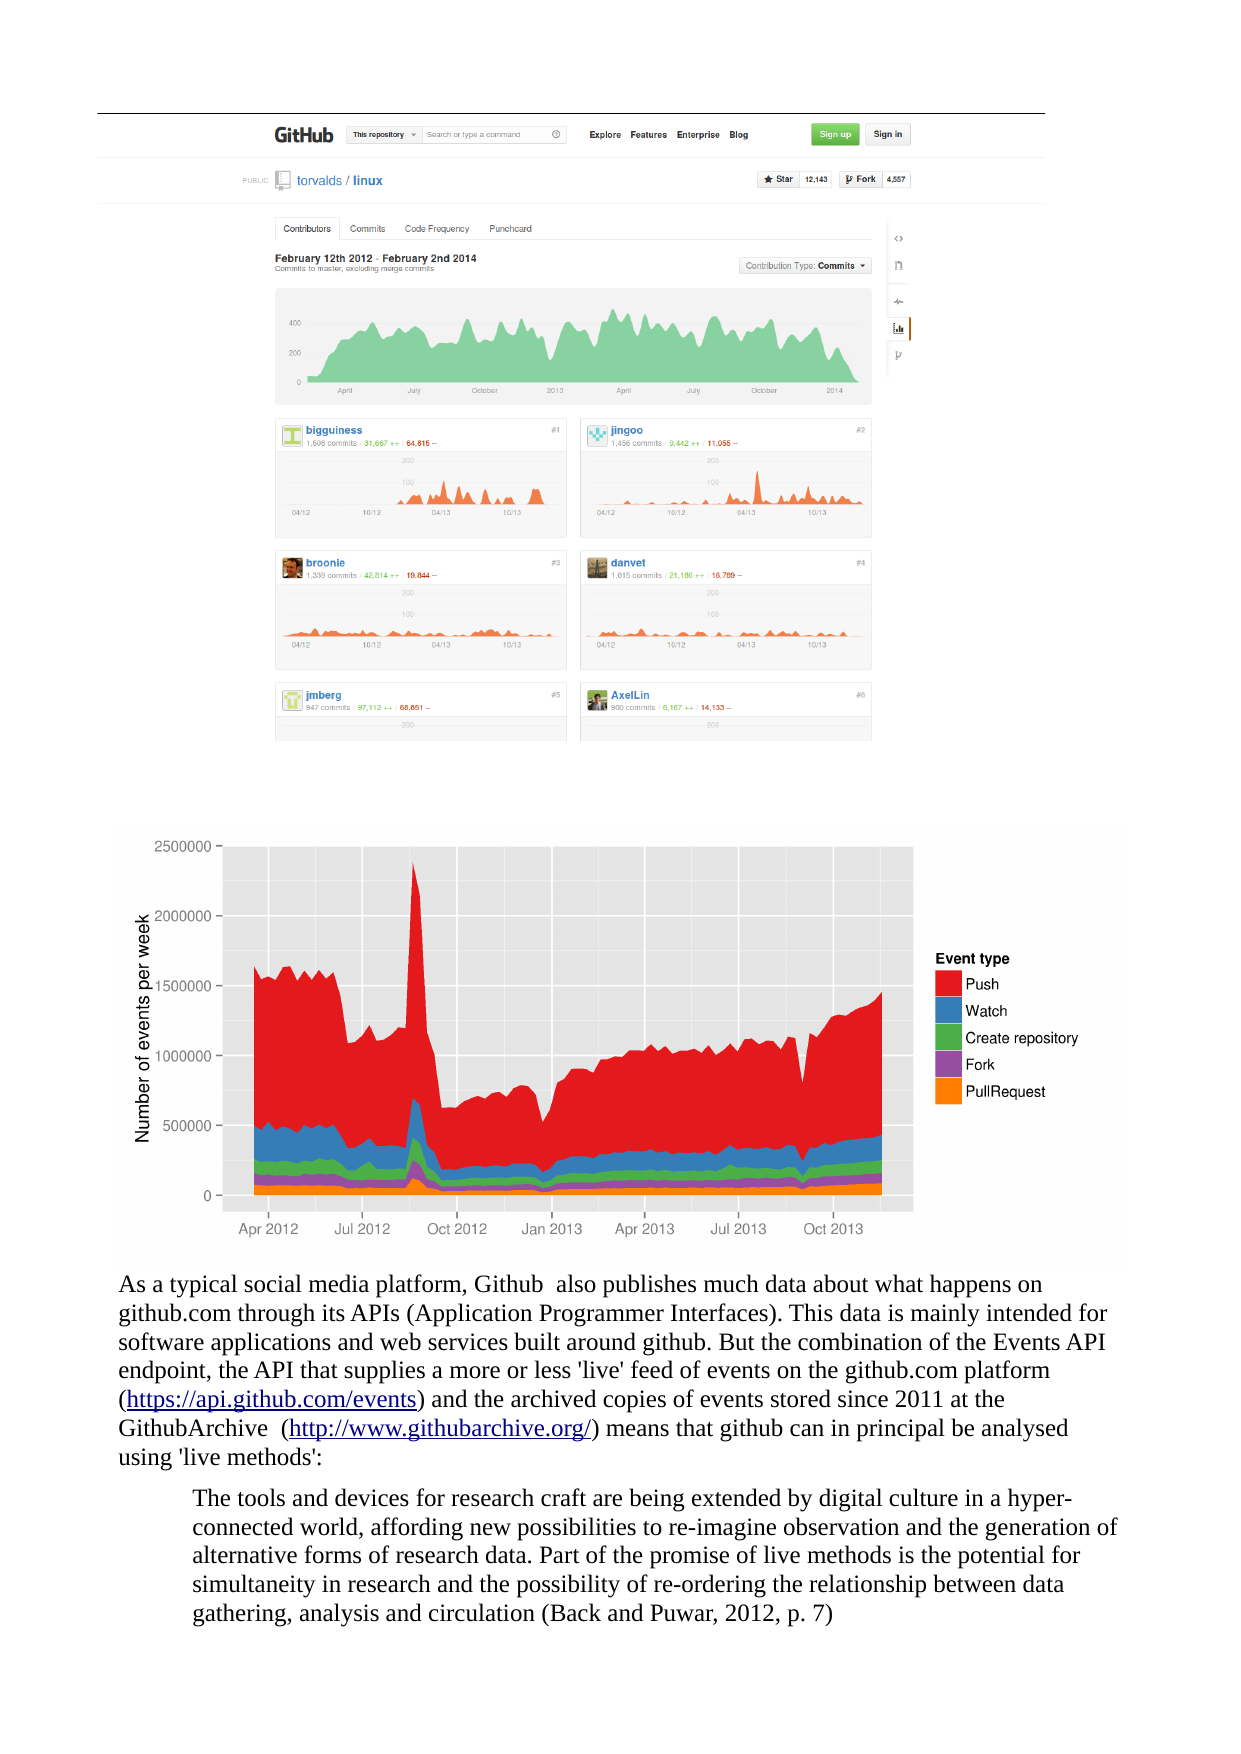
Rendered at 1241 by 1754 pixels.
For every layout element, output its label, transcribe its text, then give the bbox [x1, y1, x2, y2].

text As a typical social media platform, Github also publishes much data about what happens on github.com through its APIs (Application Programmer Interfaces). This data is mainly intended for software applications and web services built around github. But the combination of the Events API endpoint, the API that supplies a more or less 'live' feed of events on the github.com platform (https://api.github.com/events) and the archived copies of events stored since 2011 at the GithubArchive (http://www.githubarchive.org/) means that github can in principal be analysed using 'live methods': [118, 1270, 1122, 1471]
picture [97, 113, 1046, 741]
picture [118, 823, 1123, 1270]
text The tools and devices for research craft are being extended by digital culture in a hyper-connected world, affording new possibilities to re-imagine observation and the generation of alternative forms of research data. Part of the promise of live methods is the potential for simultaneity in research and the possibility of re-ordering the relationship between data gathering, analysis and circulation (Back and Puwar, 2012, p. 7) [192, 1483, 1122, 1627]
